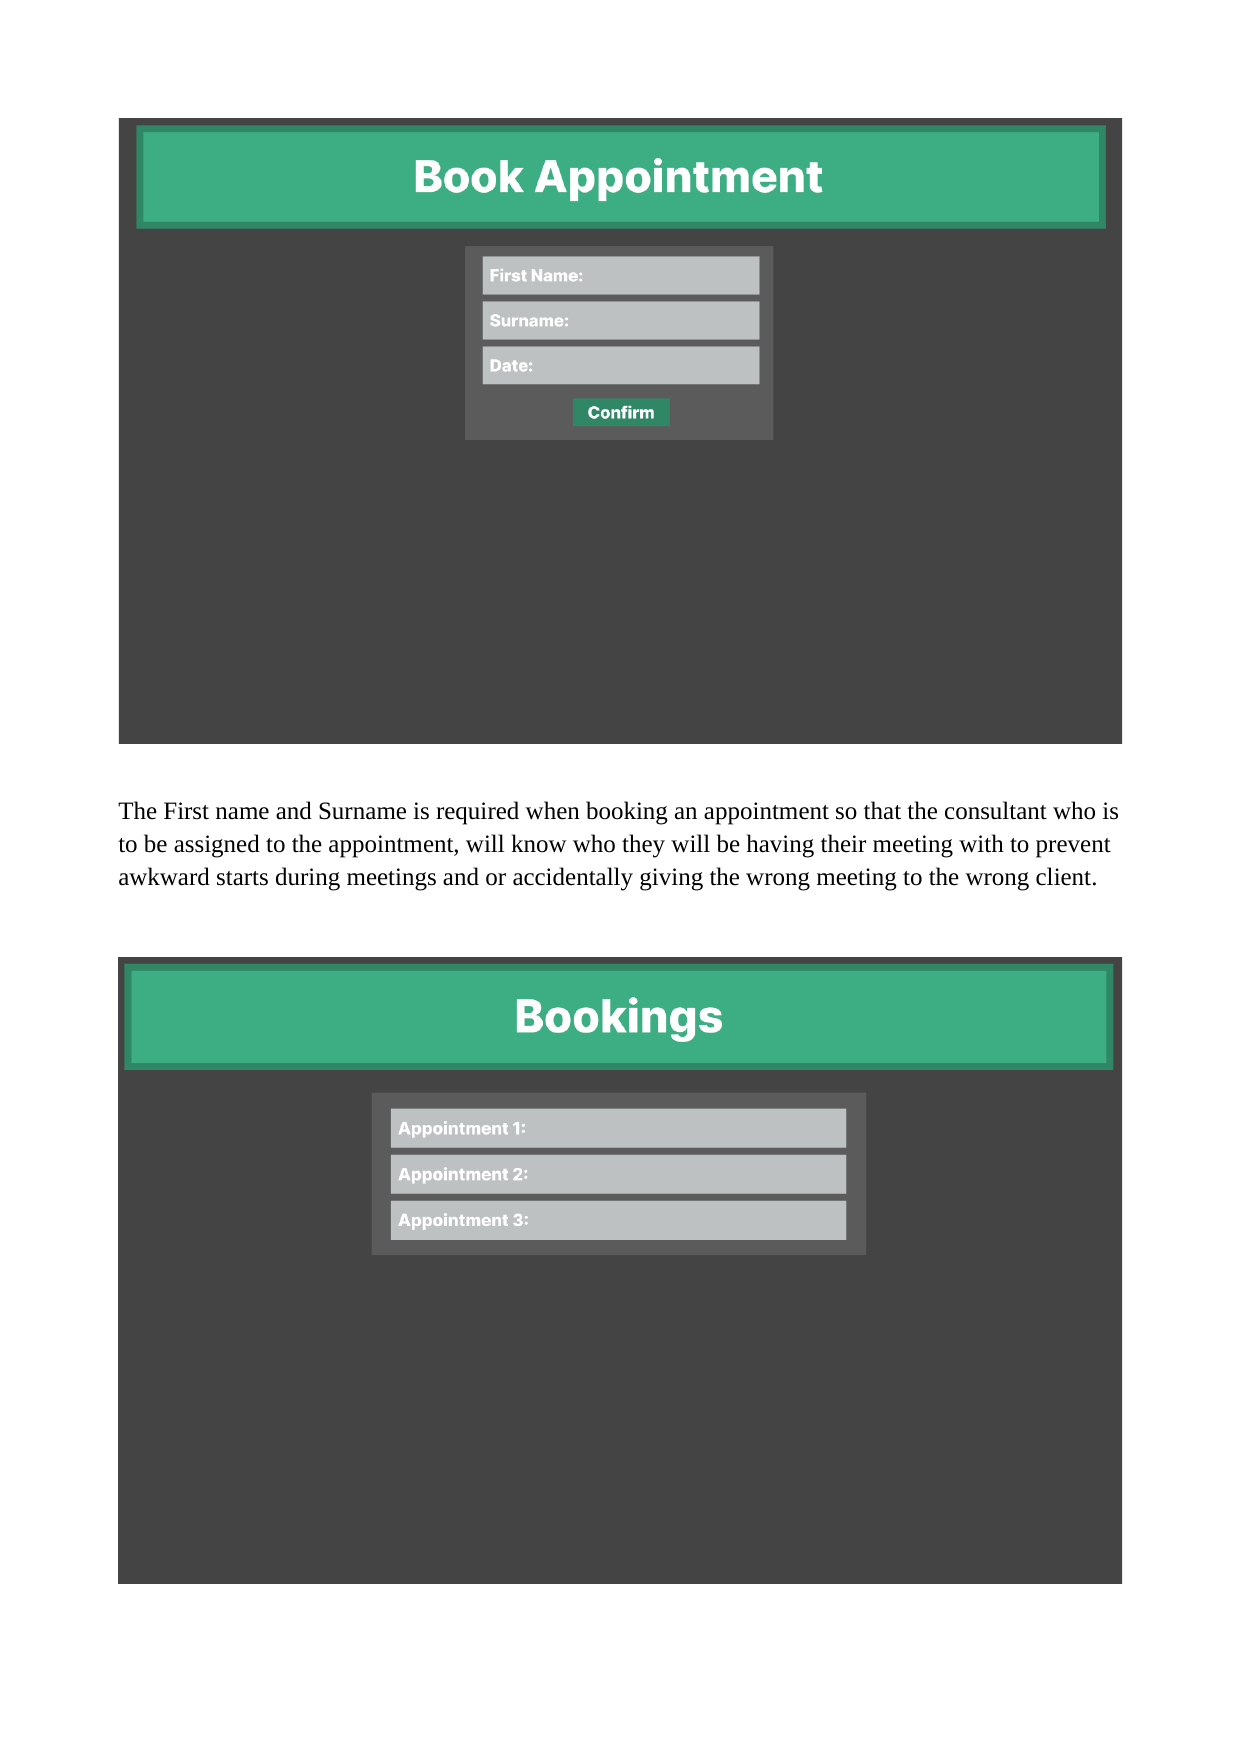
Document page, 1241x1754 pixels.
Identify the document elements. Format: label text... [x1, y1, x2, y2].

picture [118, 957, 1123, 1584]
text The First name and Surname is required when booking an appointment so that the consultant who is to be assigned to the appointment, will know who they will be having their meeting with to prevent awkward starts during meetings and or accidentally giving the wrong meeting to the wrong client. [118, 796, 1122, 891]
picture [118, 118, 1123, 744]
